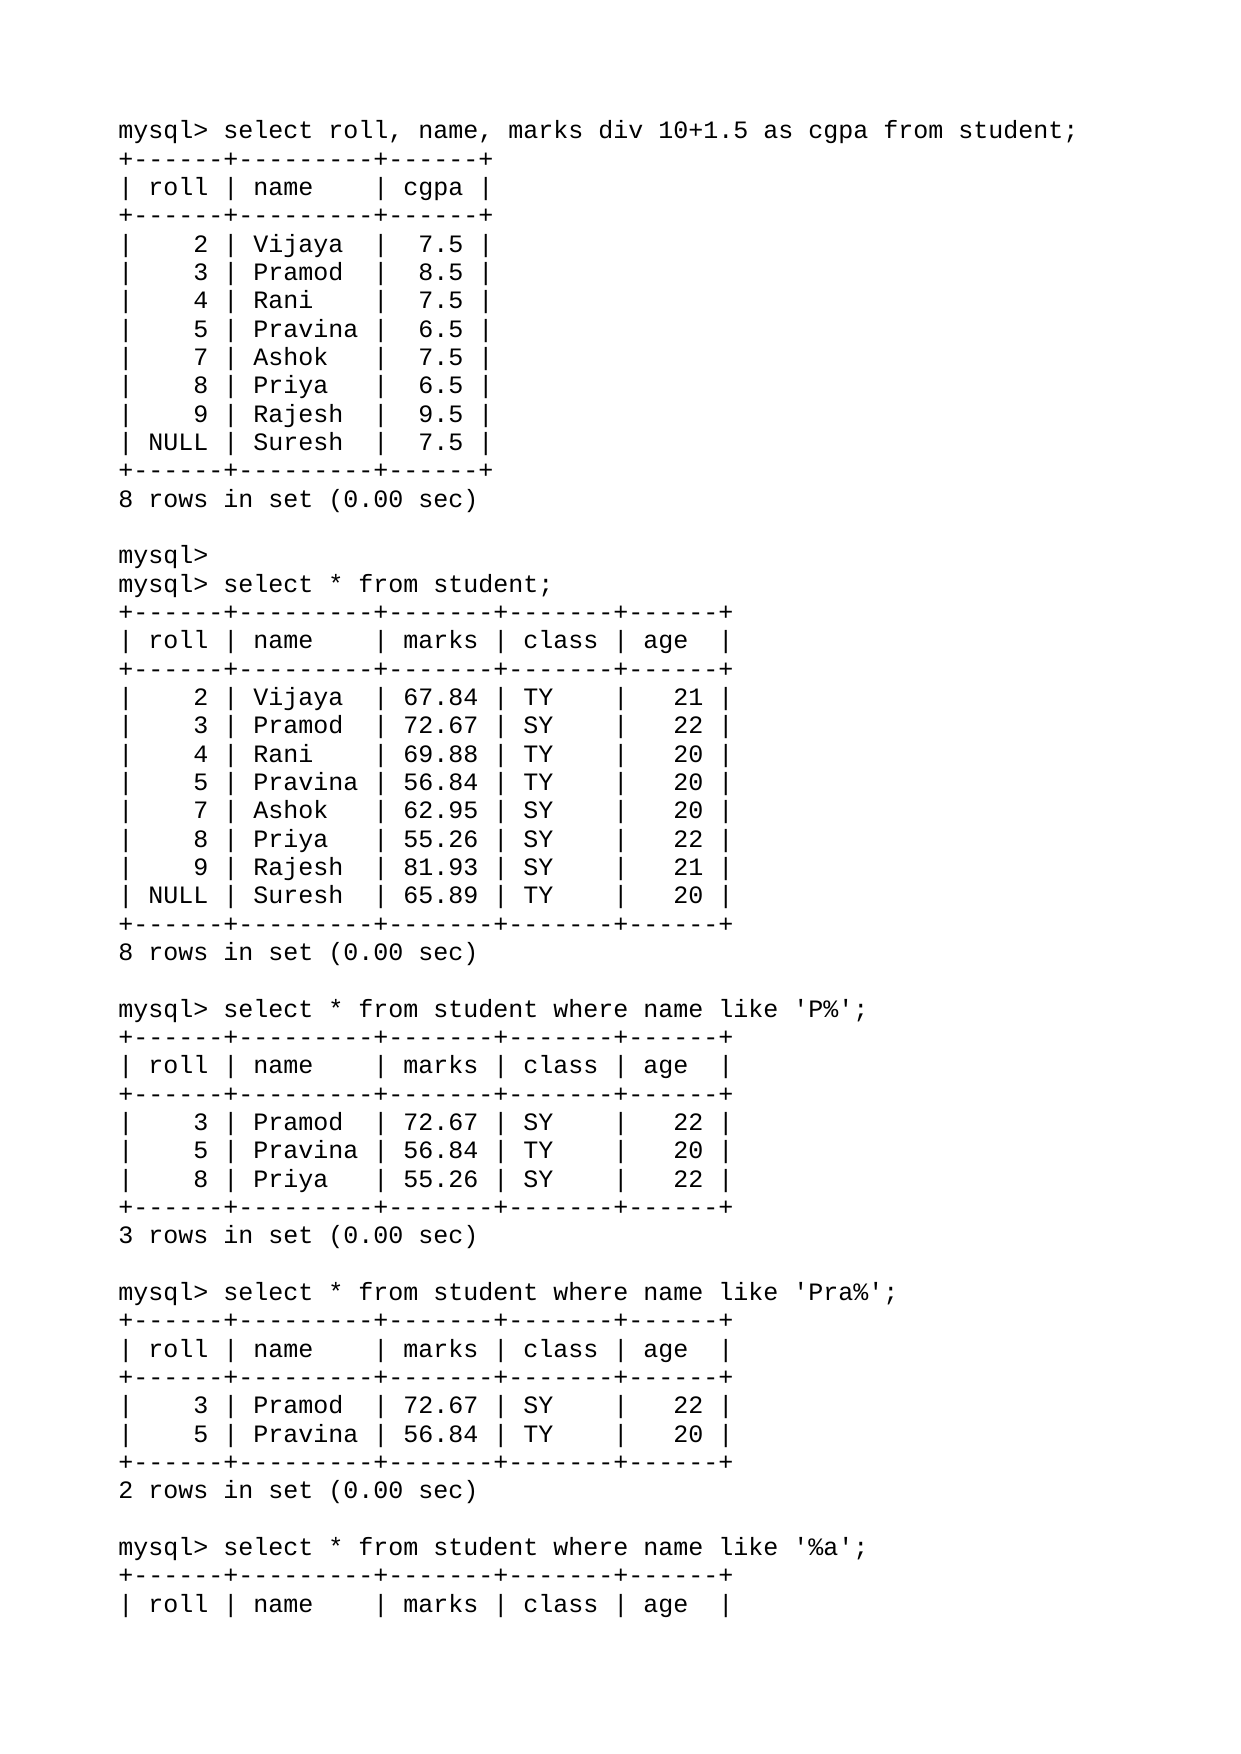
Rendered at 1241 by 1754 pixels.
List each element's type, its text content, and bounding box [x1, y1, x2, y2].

text | 7 | Ashok | 7.5 | [118, 345, 1122, 373]
text | roll | name | marks | class | age | [118, 628, 1122, 656]
text +------+---------+------+ [118, 203, 1122, 231]
text 8 rows in set (0.00 sec) [118, 940, 1122, 968]
text | 3 | Pramod | 72.67 | SY | 22 | [118, 713, 1122, 741]
text | 3 | Pramod | 72.67 | SY | 22 | [118, 1393, 1122, 1421]
text | 9 | Rajesh | 81.93 | SY | 21 | [118, 855, 1122, 883]
text mysql> select * from student where name like 'P%'; [118, 996, 1122, 1025]
text +------+---------+-------+-------+------+ [118, 1365, 1122, 1393]
text | NULL | Suresh | 7.5 | [118, 430, 1122, 458]
text | 3 | Pramod | 72.67 | SY | 22 | [118, 1110, 1122, 1138]
text | 8 | Priya | 55.26 | SY | 22 | [118, 826, 1122, 855]
text +------+---------+-------+-------+------+ [118, 1563, 1122, 1591]
text | 4 | Rani | 7.5 | [118, 288, 1122, 316]
text +------+---------+-------+-------+------+ [118, 1308, 1122, 1336]
text +------+---------+------+ [118, 458, 1122, 486]
text +------+---------+-------+-------+------+ [118, 1450, 1122, 1478]
text | NULL | Suresh | 65.89 | TY | 20 | [118, 883, 1122, 911]
text | roll | name | marks | class | age | [118, 1336, 1122, 1365]
text | 9 | Rajesh | 9.5 | [118, 401, 1122, 430]
text | 2 | Vijaya | 7.5 | [118, 231, 1122, 260]
text +------+---------+-------+-------+------+ [118, 1081, 1122, 1110]
text | roll | name | marks | class | age | [118, 1591, 1122, 1620]
text | 5 | Pravina | 56.84 | TY | 20 | [118, 1138, 1122, 1166]
text +------+---------+-------+-------+------+ [118, 656, 1122, 685]
text | 2 | Vijaya | 67.84 | TY | 21 | [118, 685, 1122, 713]
text 2 rows in set (0.00 sec) [118, 1478, 1122, 1506]
text | 5 | Pravina | 56.84 | TY | 20 | [118, 770, 1122, 798]
text mysql> select * from student where name like '%a'; [118, 1535, 1122, 1563]
text | 5 | Pravina | 56.84 | TY | 20 | [118, 1421, 1122, 1450]
text +------+---------+-------+-------+------+ [118, 911, 1122, 940]
text | roll | name | marks | class | age | [118, 1053, 1122, 1081]
text +------+---------+------+ [118, 146, 1122, 175]
text 8 rows in set (0.00 sec) [118, 486, 1122, 515]
text mysql> select roll, name, marks div 10+1.5 as cgpa from student; [118, 118, 1122, 146]
text | 5 | Pravina | 6.5 | [118, 316, 1122, 345]
text mysql> select * from student; [118, 571, 1122, 600]
text | 7 | Ashok | 62.95 | SY | 20 | [118, 798, 1122, 826]
text | 8 | Priya | 55.26 | SY | 22 | [118, 1166, 1122, 1195]
text 3 rows in set (0.00 sec) [118, 1223, 1122, 1251]
text +------+---------+-------+-------+------+ [118, 1025, 1122, 1053]
text mysql> [118, 543, 1122, 571]
text | 8 | Priya | 6.5 | [118, 373, 1122, 401]
text mysql> select * from student where name like 'Pra%'; [118, 1280, 1122, 1308]
text +------+---------+-------+-------+------+ [118, 1195, 1122, 1223]
text | roll | name | cgpa | [118, 175, 1122, 203]
text +------+---------+-------+-------+------+ [118, 600, 1122, 628]
text | 4 | Rani | 69.88 | TY | 20 | [118, 741, 1122, 770]
text | 3 | Pramod | 8.5 | [118, 260, 1122, 288]
